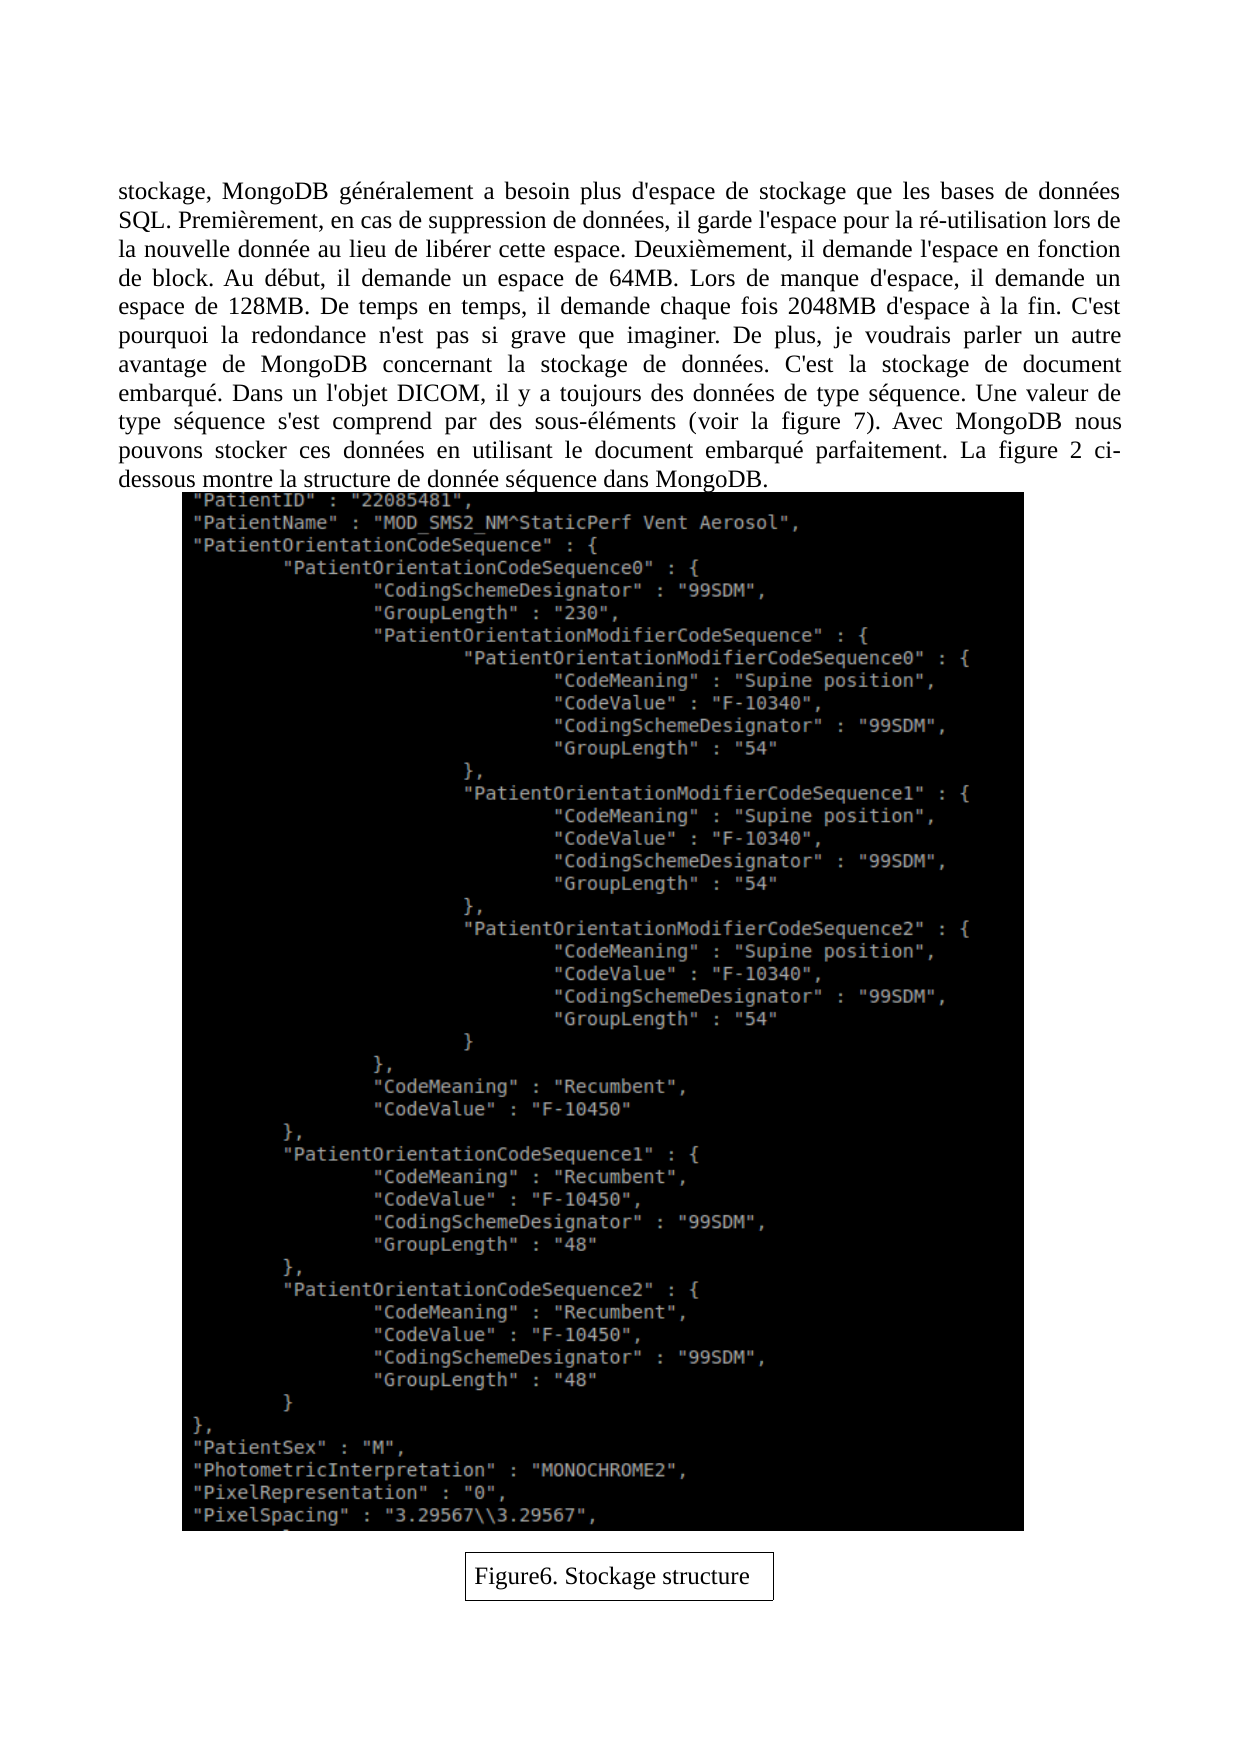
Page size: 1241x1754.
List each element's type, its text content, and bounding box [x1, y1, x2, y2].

text stockage, MongoDB généralement a besoin plus d'espace de stockage que les bases de données SQL. Premièrement, en cas de suppression de données, il garde l'espace pour la ré-utilisation lors de la nouvelle donnée au lieu de libérer cette espace. Deuxièmement, il demande l'espace en fonction de block. Au début, il demande un espace de 64MB. Lors de manque d'espace, il demande un espace de 128MB. De temps en temps, il demande chaque fois 2048MB d'espace à la fin. C'est pourquoi la redondance n'est pas si grave que imaginer. De plus, je voudrais parler un autre avantage de MongoDB concernant la stockage de données. C'est la stockage de document embarqué. Dans un l'objet DICOM, il y a toujours des données de type séquence. Une valeur de type séquence s'est comprend par des sous-éléments (voir la figure 7). Avec MongoDB nous pouvons stocker ces données en utilisant le document embarqué parfaitement. La figure 2 ci- dessous montre la structure de donnée séquence dans MongoDB. [118, 176, 1122, 493]
picture [182, 492, 1024, 1531]
text Figure6. Stockage structure [474, 1561, 764, 1590]
